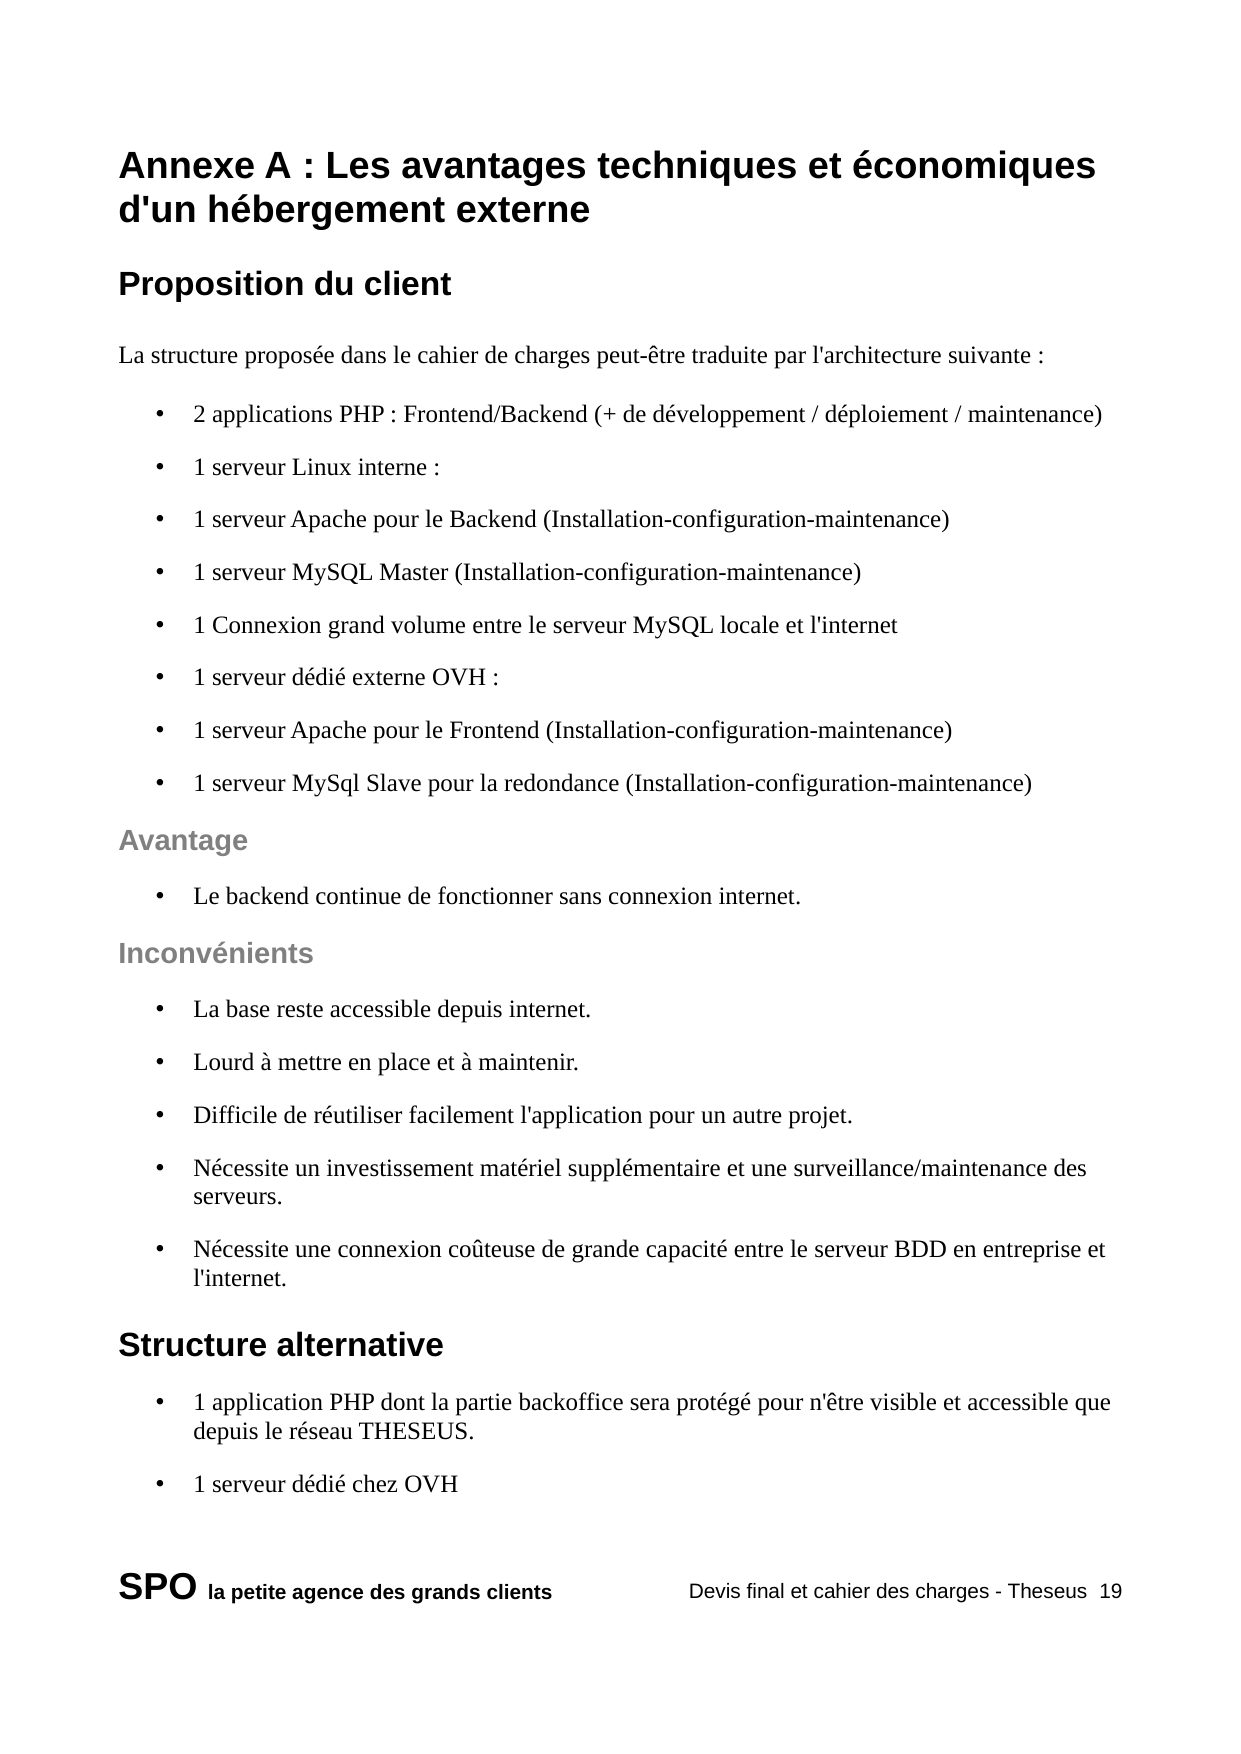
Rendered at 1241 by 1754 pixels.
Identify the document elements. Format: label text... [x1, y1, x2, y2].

subtitle 1 serveur Apache pour le Frontend (Installation-configuration-maintenance) [156, 715, 1122, 744]
subtitle 1 application PHP dont la partie backoffice sera protégé pour n'être visible et accessible que depuis le réseau THESEUS. [156, 1387, 1122, 1445]
subtitle Annexe A : Les avantages techniques et économiques d'un hébergement externe [118, 143, 1122, 230]
subtitle 1 serveur Apache pour le Backend (Installation-configuration-maintenance) [156, 504, 1122, 533]
subtitle 1 serveur Linux interne : [156, 452, 1122, 480]
subtitle La structure proposée dans le cahier de charges peut-être traduite par l'architecture suivante : [118, 340, 1122, 369]
subtitle 2 applications PHP : Frontend/Backend (+ de développement / déploiement / maintenance) [156, 399, 1122, 428]
subtitle 1 serveur dédié chez OVH [156, 1469, 1122, 1498]
subtitle Nécessite une connexion coûteuse de grande capacité entre le serveur BDD en entreprise et l'internet. [156, 1234, 1122, 1292]
subtitle 1 serveur MySql Slave pour la redondance (Installation-configuration-maintenance) [156, 768, 1122, 797]
subtitle Nécessite un investissement matériel supplémentaire et une surveillance/maintenance des serveurs. [156, 1153, 1122, 1210]
subtitle Difficile de réutiliser facilement l'application pour un autre projet. [156, 1100, 1122, 1129]
subtitle Inconvénients [118, 936, 1122, 970]
subtitle Le backend continue de fonctionner sans connexion internet. [156, 881, 1122, 910]
subtitle Structure alternative [118, 1324, 1122, 1363]
subtitle Proposition du client [118, 264, 1122, 302]
subtitle Avantage [118, 823, 1122, 857]
subtitle 1 serveur dédié externe OVH : [156, 662, 1122, 691]
subtitle Lourd à mettre en place et à maintenir. [156, 1047, 1122, 1076]
subtitle 1 serveur MySQL Master (Installation-configuration-maintenance) [156, 557, 1122, 586]
subtitle La base reste accessible depuis internet. [156, 994, 1122, 1023]
subtitle 1 Connexion grand volume entre le serveur MySQL locale et l'internet [156, 610, 1122, 638]
